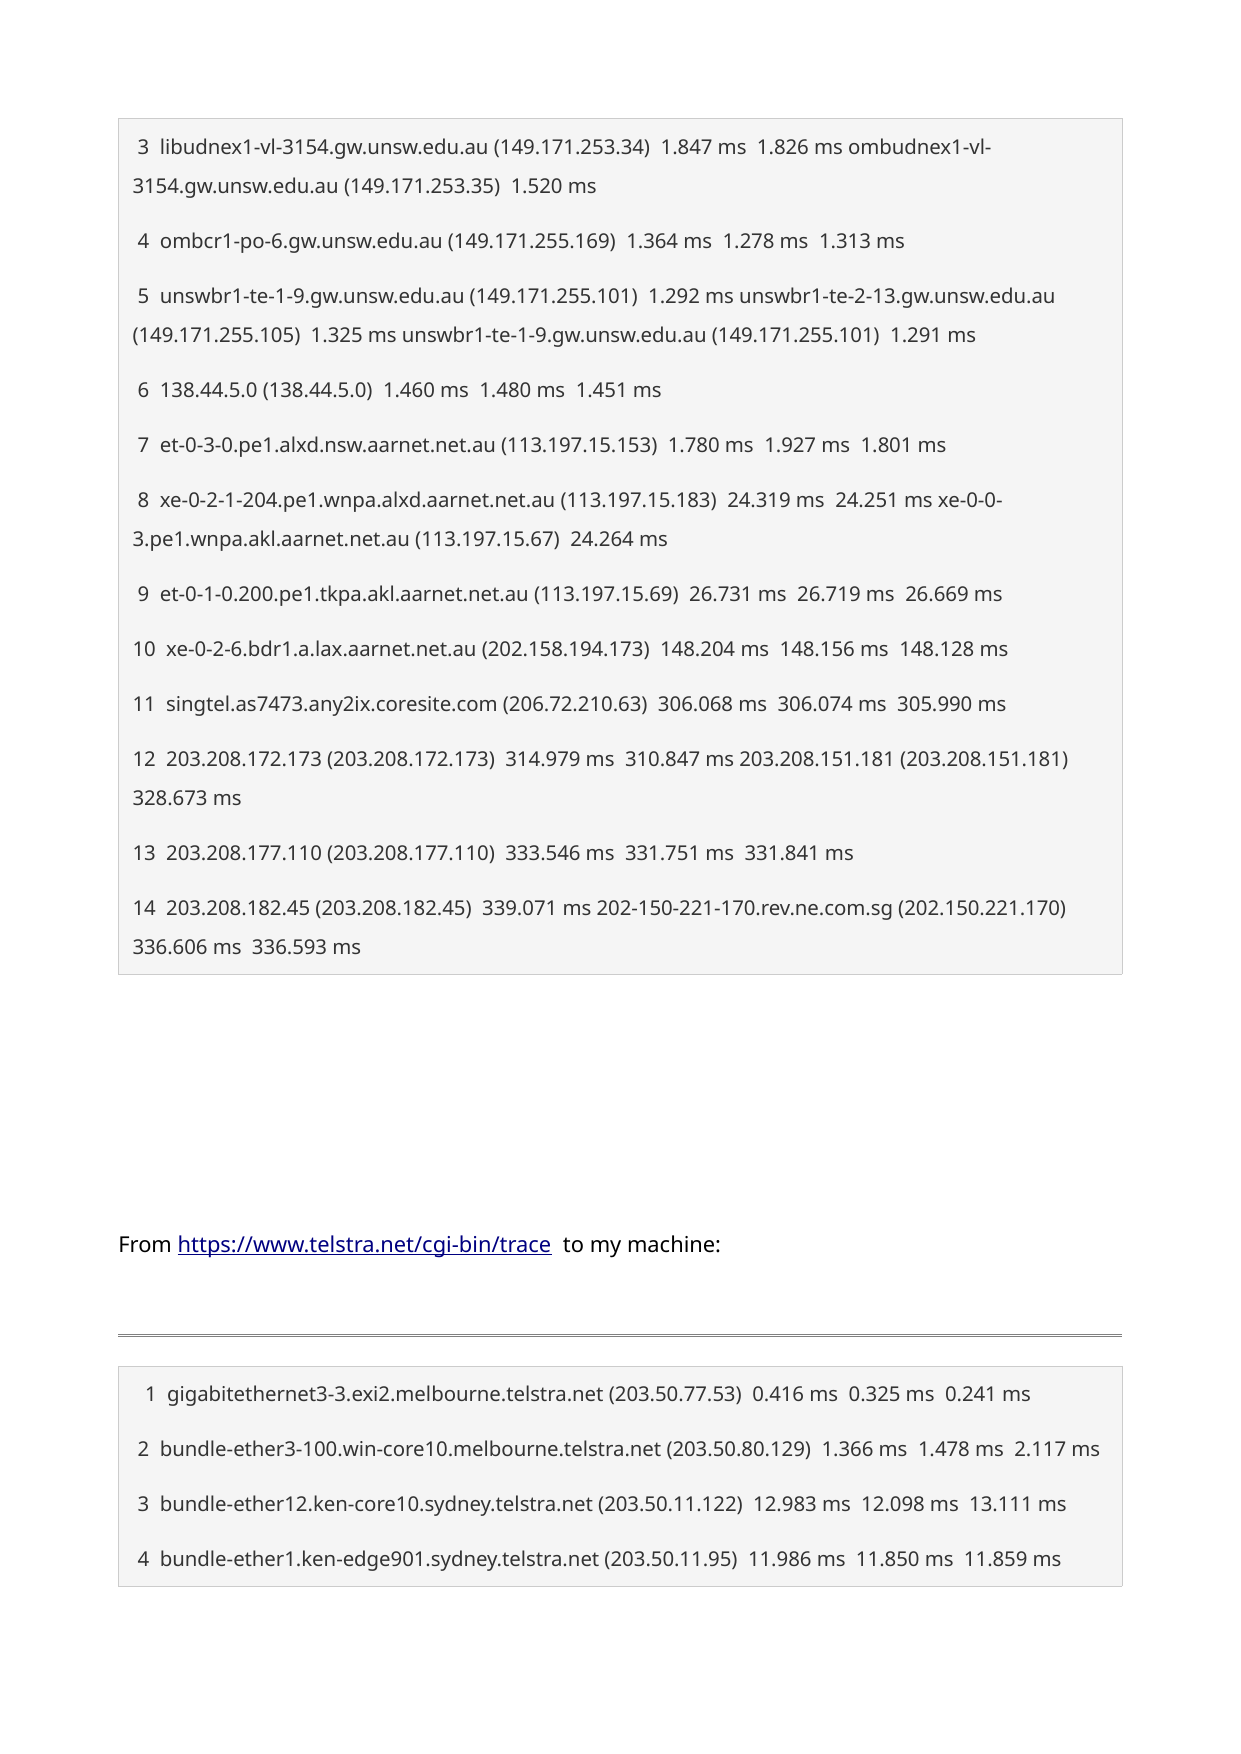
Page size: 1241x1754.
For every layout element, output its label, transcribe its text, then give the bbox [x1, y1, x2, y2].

text 7 et-0-3-0.pe1.alxd.nsw.aarnet.net.au (113.197.15.153) 1.780 ms 1.927 ms 1.801 ms [119, 416, 1122, 458]
text 6 138.44.5.0 (138.44.5.0) 1.460 ms 1.480 ms 1.451 ms [119, 361, 1122, 403]
text 1 gigabitethernet3-3.exi2.melbourne.telstra.net (203.50.77.53) 0.416 ms 0.325 ms 0.241 ms [119, 1367, 1122, 1407]
text 4 ombcr1-po-6.gw.unsw.edu.au (149.171.255.169) 1.364 ms 1.278 ms 1.313 ms [119, 212, 1122, 254]
text 12 203.208.172.173 (203.208.172.173) 314.979 ms 310.847 ms 203.208.151.181 (203.208.151.181) 328.673 ms [119, 730, 1122, 811]
text 3 bundle-ether12.ken-core10.sydney.telstra.net (203.50.11.122) 12.983 ms 12.098 ms 13.111 ms [119, 1475, 1122, 1517]
text 10 xe-0-2-6.bdr1.a.lax.aarnet.net.au (202.158.194.173) 148.204 ms 148.156 ms 148.128 ms [119, 620, 1122, 662]
text 3 libudnex1-vl-3154.gw.unsw.edu.au (149.171.253.34) 1.847 ms 1.826 ms ombudnex1-vl-3154.gw.unsw.edu.au (149.171.253.35) 1.520 ms [119, 119, 1122, 199]
text 9 et-0-1-0.200.pe1.tkpa.akl.aarnet.net.au (113.197.15.69) 26.731 ms 26.719 ms 26.669 ms [119, 565, 1122, 607]
text 4 bundle-ether1.ken-edge901.sydney.telstra.net (203.50.11.95) 11.986 ms 11.850 ms 11.859 ms [119, 1530, 1122, 1586]
text 11 singtel.as7473.any2ix.coresite.com (206.72.210.63) 306.068 ms 306.074 ms 305.990 ms [119, 675, 1122, 717]
text 5 unswbr1-te-1-9.gw.unsw.edu.au (149.171.255.101) 1.292 ms unswbr1-te-2-13.gw.unsw.edu.au (149.171.255.105) 1.325 ms unswbr1-te-1-9.gw.unsw.edu.au (149.171.255.101) 1.291 ms [119, 267, 1122, 348]
text 8 xe-0-2-1-204.pe1.wnpa.alxd.aarnet.net.au (113.197.15.183) 24.319 ms 24.251 ms xe-0-0-3.pe1.wnpa.akl.aarnet.net.au (113.197.15.67) 24.264 ms [119, 471, 1122, 552]
text 14 203.208.182.45 (203.208.182.45) 339.071 ms 202-150-221-170.rev.ne.com.sg (202.150.221.170) 336.606 ms 336.593 ms [119, 879, 1122, 974]
text 2 bundle-ether3-100.win-core10.melbourne.telstra.net (203.50.80.129) 1.366 ms 1.478 ms 2.117 ms [119, 1421, 1122, 1462]
text From https://www.telstra.net/cgi-bin/trace to my machine: [118, 1229, 1122, 1258]
text 13 203.208.177.110 (203.208.177.110) 333.546 ms 331.751 ms 331.841 ms [119, 824, 1122, 866]
